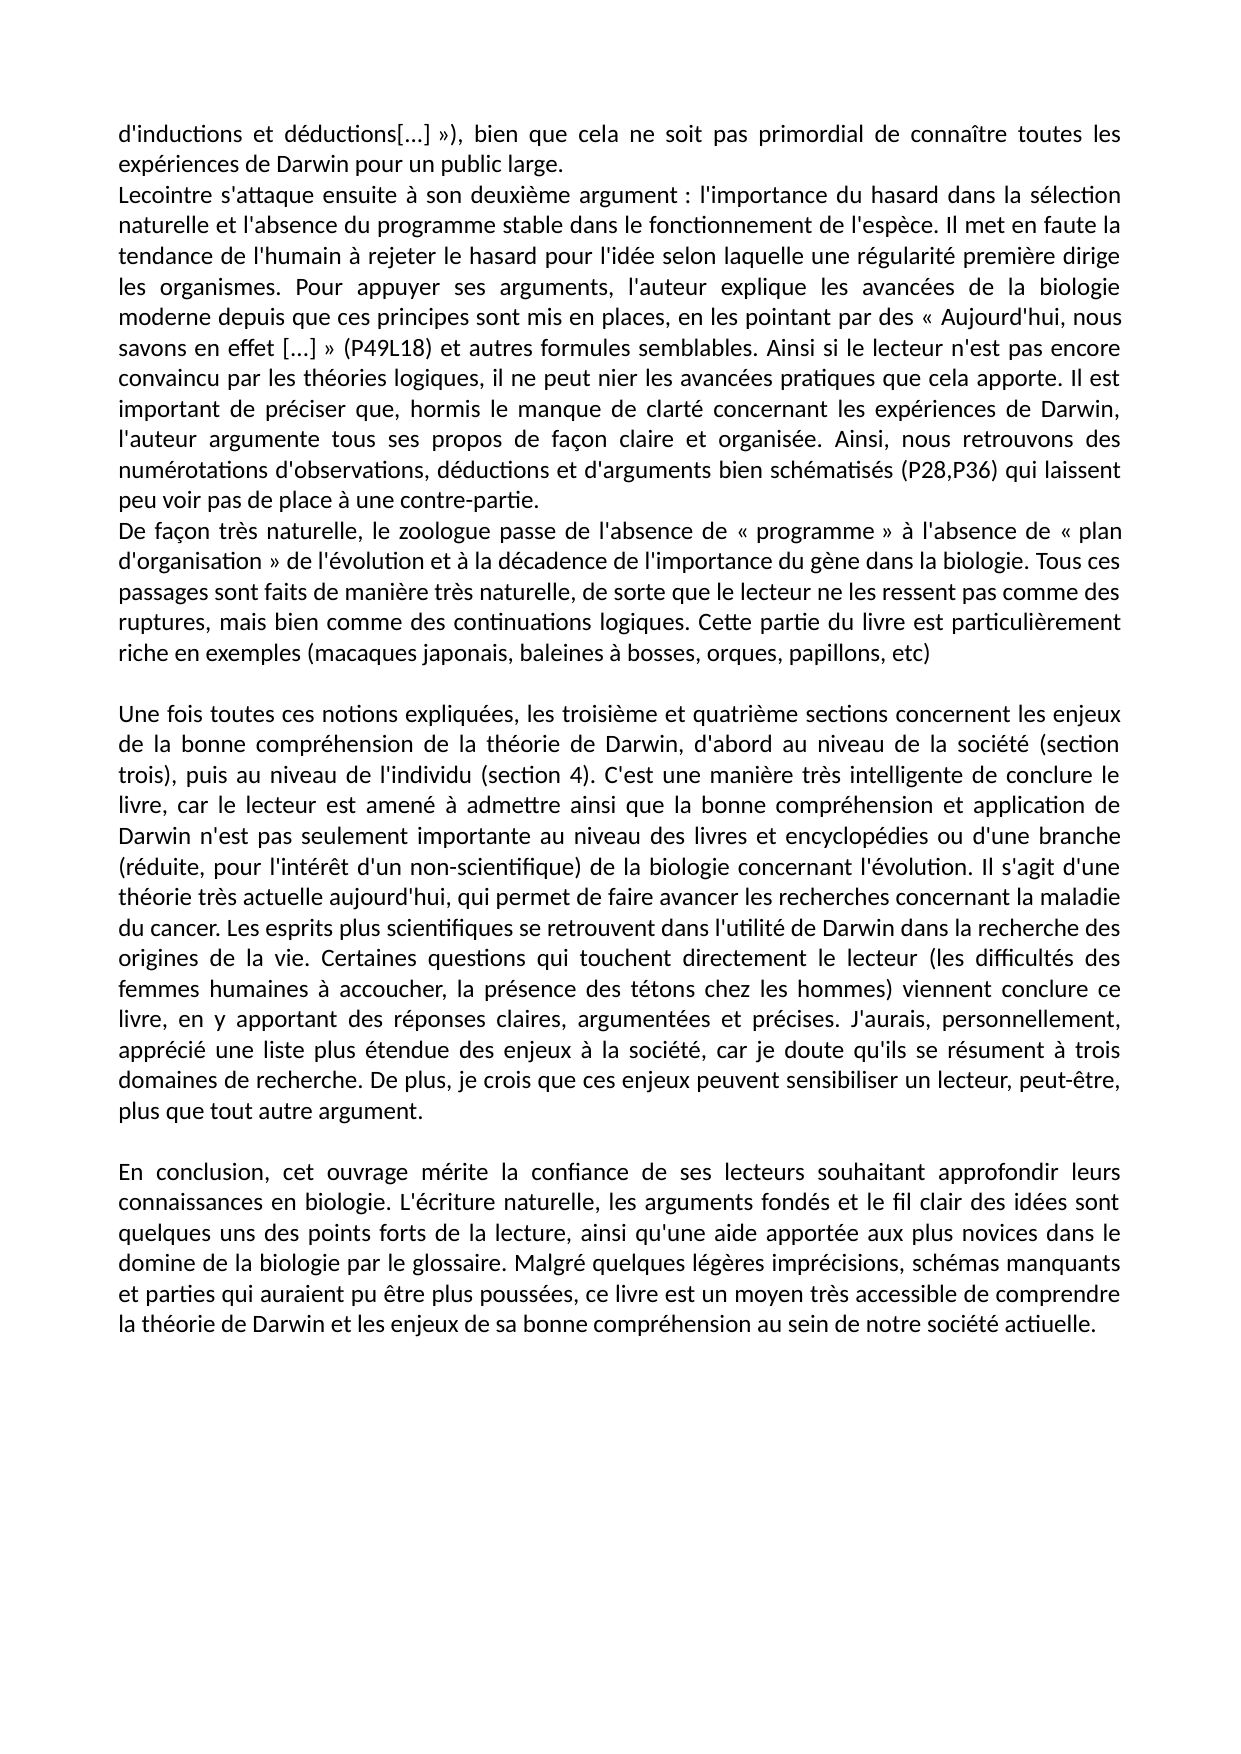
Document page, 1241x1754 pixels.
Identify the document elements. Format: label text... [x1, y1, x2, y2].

text d'inductions et déductions[...] »), bien que cela ne soit pas primordial de connaître toutes les expériences de Darwin pour un public large. [118, 118, 1122, 179]
text Lecointre s'attaque ensuite à son deuxième argument : l'importance du hasard dans la sélection naturelle et l'absence du programme stable dans le fonctionnement de l'espèce. Il met en faute la tendance de l'humain à rejeter le hasard pour l'idée selon laquelle une régularité première dirige les organismes. Pour appuyer ses arguments, l'auteur explique les avancées de la biologie moderne depuis que ces principes sont mis en places, en les pointant par des « Aujourd'hui, nous savons en effet [...] » (P49L18) et autres formules semblables. Ainsi si le lecteur n'est pas encore convaincu par les théories logiques, il ne peut nier les avancées pratiques que cela apporte. Il est important de préciser que, hormis le manque de clarté concernant les expériences de Darwin, l'auteur argumente tous ses propos de façon claire et organisée. Ainsi, nous retrouvons des numérotations d'observations, déductions et d'arguments bien schématisés (P28,P36) qui laissent peu voir pas de place à une contre-partie. [118, 179, 1122, 515]
text En conclusion, cet ouvrage mérite la confiance de ses lecteurs souhaitant approfondir leurs connaissances en biologie. L'écriture naturelle, les arguments fondés et le fil clair des idées sont quelques uns des points forts de la lecture, ainsi qu'une aide apportée aux plus novices dans le domine de la biologie par le glossaire. Malgré quelques légères imprécisions, schémas manquants et parties qui auraient pu être plus poussées, ce livre est un moyen très accessible de comprendre la théorie de Darwin et les enjeux de sa bonne compréhension au sein de notre société actiuelle. [118, 1156, 1122, 1339]
text De façon très naturelle, le zoologue passe de l'absence de « programme » à l'absence de « plan d'organisation » de l'évolution et à la décadence de l'importance du gène dans la biologie. Tous ces passages sont faits de manière très naturelle, de sorte que le lecteur ne les ressent pas comme des ruptures, mais bien comme des continuations logiques. Cette partie du livre est particulièrement riche en exemples (macaques japonais, baleines à bosses, orques, papillons, etc) [118, 515, 1122, 667]
text Une fois toutes ces notions expliquées, les troisième et quatrième sections concernent les enjeux de la bonne compréhension de la théorie de Darwin, d'abord au niveau de la société (section trois), puis au niveau de l'individu (section 4). C'est une manière très intelligente de conclure le livre, car le lecteur est amené à admettre ainsi que la bonne compréhension et application de Darwin n'est pas seulement importante au niveau des livres et encyclopédies ou d'une branche (réduite, pour l'intérêt d'un non-scientifique) de la biologie concernant l'évolution. Il s'agit d'une théorie très actuelle aujourd'hui, qui permet de faire avancer les recherches concernant la maladie du cancer. Les esprits plus scientifiques se retrouvent dans l'utilité de Darwin dans la recherche des origines de la vie. Certaines questions qui touchent directement le lecteur (les difficultés des femmes humaines à accoucher, la présence des tétons chez les hommes) viennent conclure ce livre, en y apportant des réponses claires, argumentées et précises. J'aurais, personnellement, apprécié une liste plus étendue des enjeux à la société, car je doute qu'ils se résument à trois domaines de recherche. De plus, je crois que ces enjeux peuvent sensibiliser un lecteur, peut-être, plus que tout autre argument. [118, 698, 1122, 1125]
